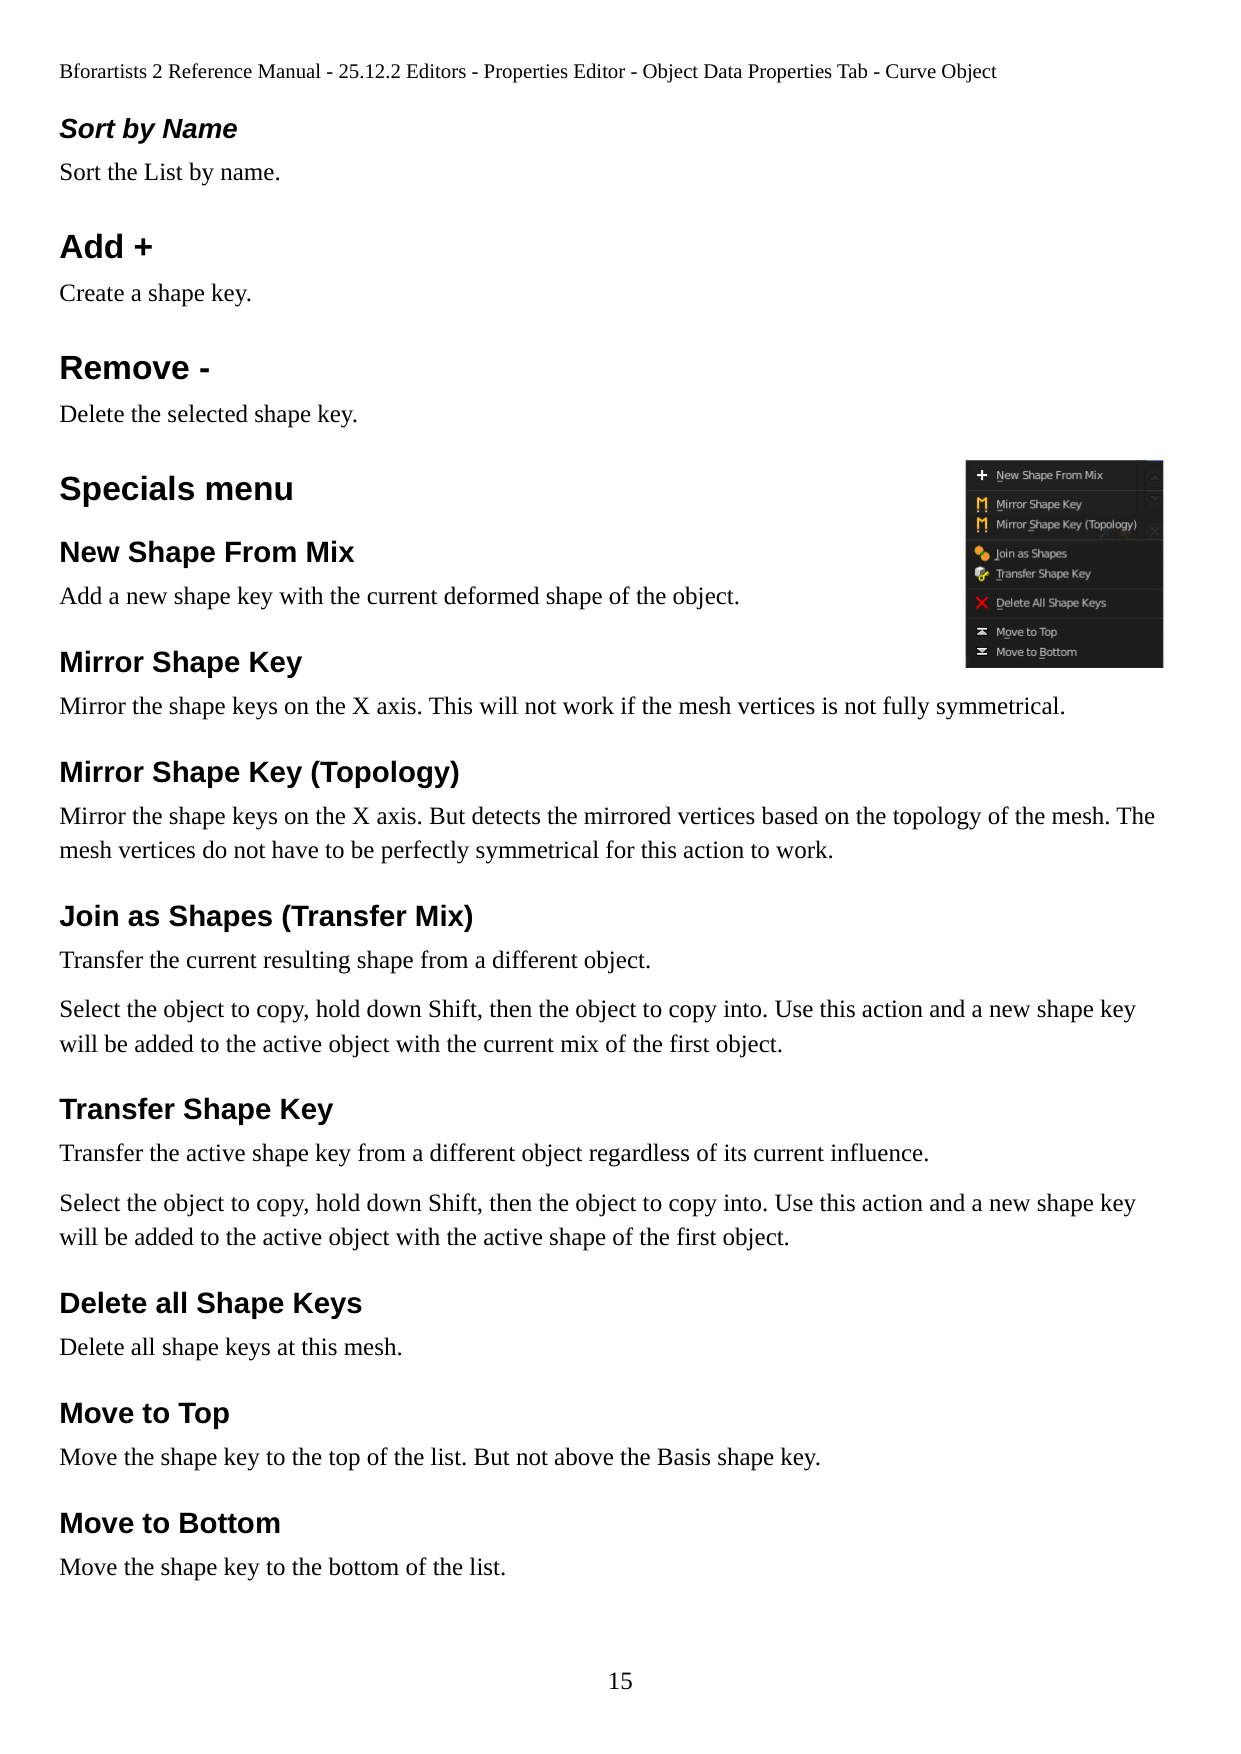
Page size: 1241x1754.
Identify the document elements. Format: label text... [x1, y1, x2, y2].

text Delete the selected shape key. [59, 399, 1181, 428]
subtitle Transfer Shape Key [59, 1092, 1181, 1126]
subtitle [1164, 469, 1181, 508]
subtitle [1164, 535, 1181, 568]
subtitle Add + [59, 227, 1181, 266]
text Select the object to copy, hold down Shift, then the object to copy into. Use this action and a new shape key will be added to the active object with the active shape of the first object. [59, 1188, 1181, 1251]
subtitle Mirror Shape Key (Topology) [59, 754, 1181, 788]
subtitle Move to Bottom [59, 1506, 1181, 1539]
text Delete all shape keys at this mesh. [59, 1332, 1181, 1361]
text Transfer the current resulting shape from a different object. [59, 945, 1181, 974]
subtitle Sort by Name [59, 113, 1181, 144]
subtitle Move to Top [59, 1396, 1181, 1429]
picture [965, 460, 1164, 668]
subtitle Mirror Shape Key [59, 644, 1181, 678]
text Create a shape key. [59, 278, 1181, 307]
subtitle Specials menu [59, 469, 965, 508]
text Select the object to copy, hold down Shift, then the object to copy into. Use this action and a new shape key will be added to the active object with the current mix of the first object. [59, 994, 1181, 1057]
text Mirror the shape keys on the X axis. This will not work if the mesh vertices is not fully symmetrical. [59, 691, 1181, 719]
subtitle New Shape From Mix [59, 535, 965, 568]
text Move the shape key to the bottom of the list. [59, 1552, 1181, 1581]
text Move the shape key to the top of the list. But not above the Basis shape key. [59, 1442, 1181, 1471]
subtitle Delete all Shape Keys [59, 1286, 1181, 1319]
subtitle Remove - [59, 348, 1181, 387]
text Mirror the shape keys on the X axis. But detects the mirrored vertices based on the topology of the mesh. The mesh vertices do not have to be perfectly symmetrical for this action to work. [59, 801, 1181, 864]
text Transfer the active shape key from a different object regardless of its current influence. [59, 1138, 1181, 1167]
text Sort the List by name. [59, 157, 1181, 186]
subtitle Join as Shapes (Transfer Mix) [59, 899, 1181, 933]
text Add a new shape key with the current deformed shape of the object. [59, 581, 965, 610]
